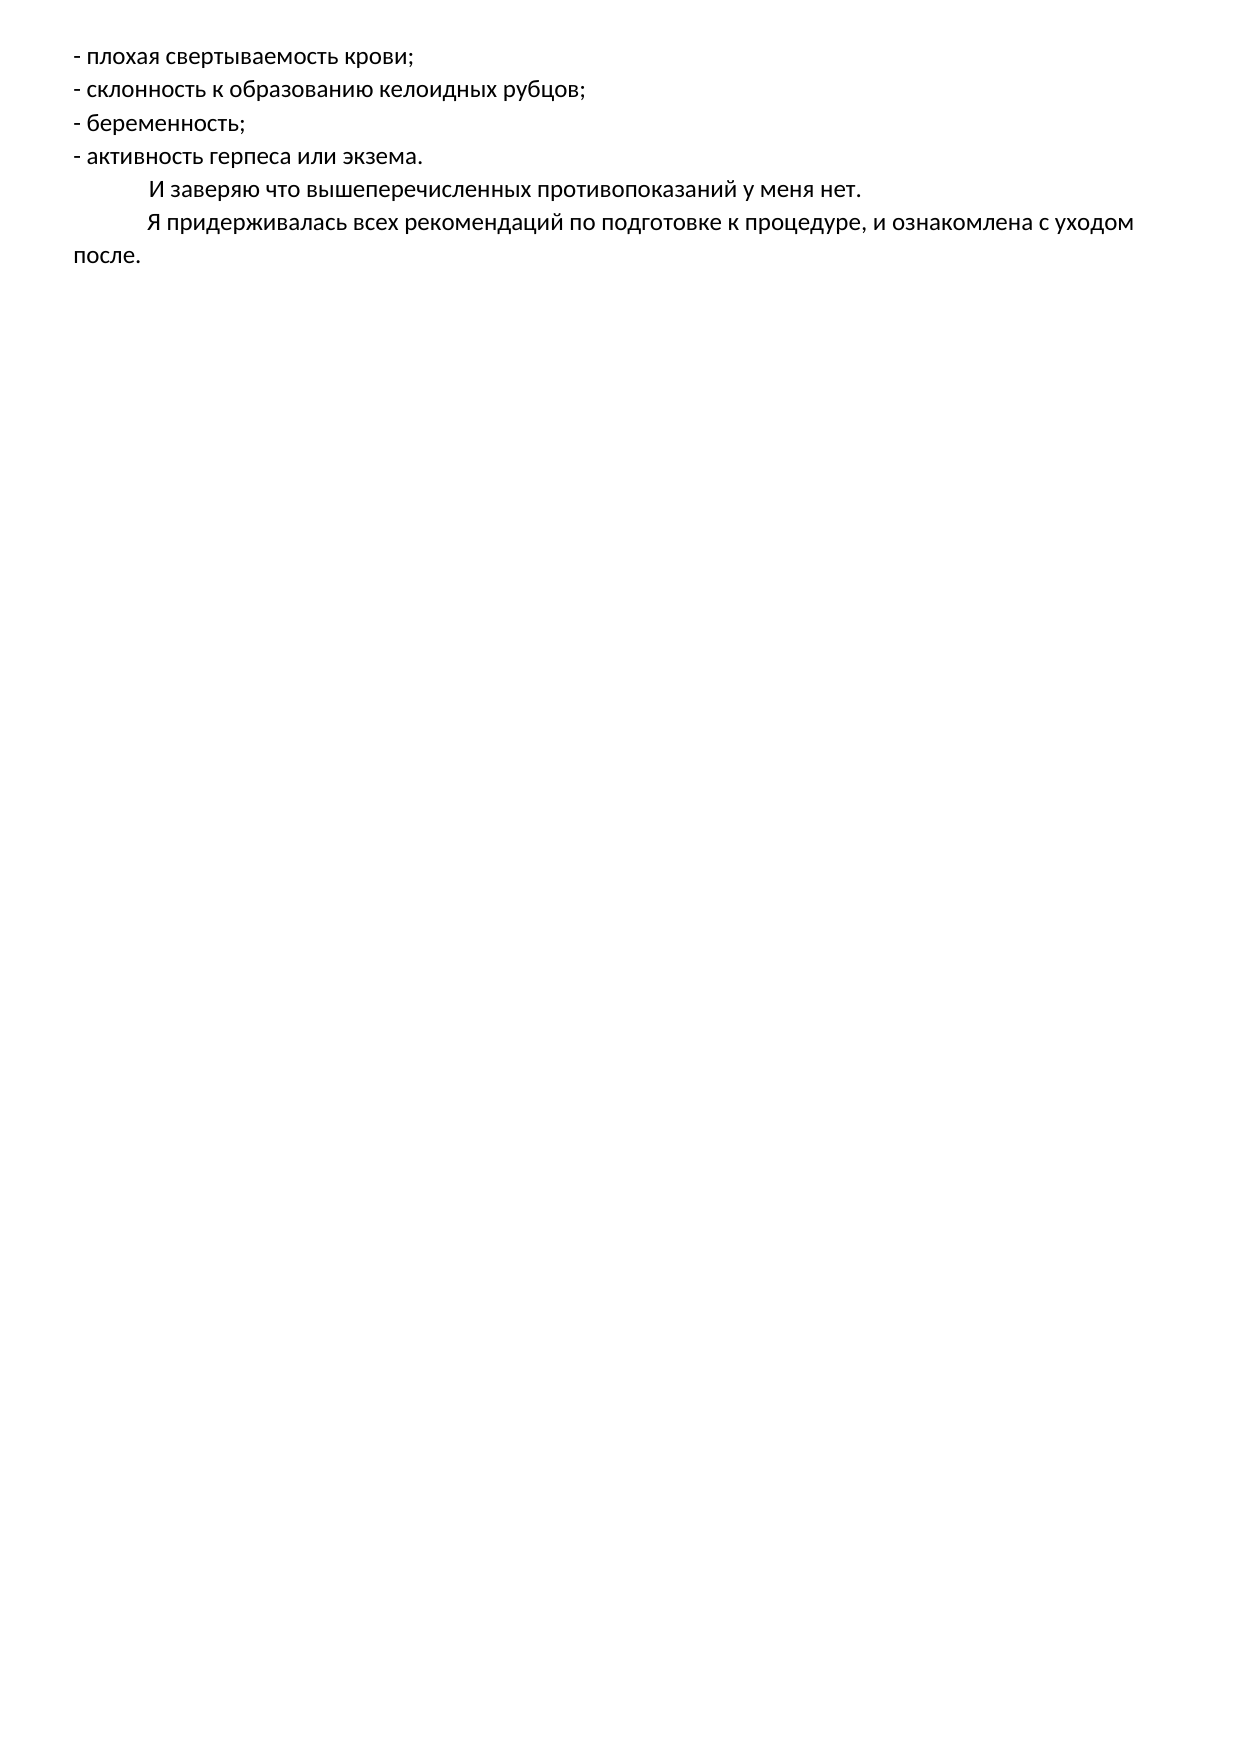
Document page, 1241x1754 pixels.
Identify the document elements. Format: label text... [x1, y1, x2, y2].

text - активность герпеса или экзема. [73, 140, 1186, 171]
text - беременность; [73, 107, 1186, 137]
text - плохая свертываемость крови; [73, 40, 1186, 71]
text - склонность к образованию келоидных рубцов; [73, 74, 1186, 104]
text И заверяю что вышеперечисленных противопоказаний у меня нет. [148, 173, 1186, 204]
text Я придерживалась всех рекомендаций по подготовке к процедуре, и ознакомлена с уходом после. [73, 207, 1186, 270]
